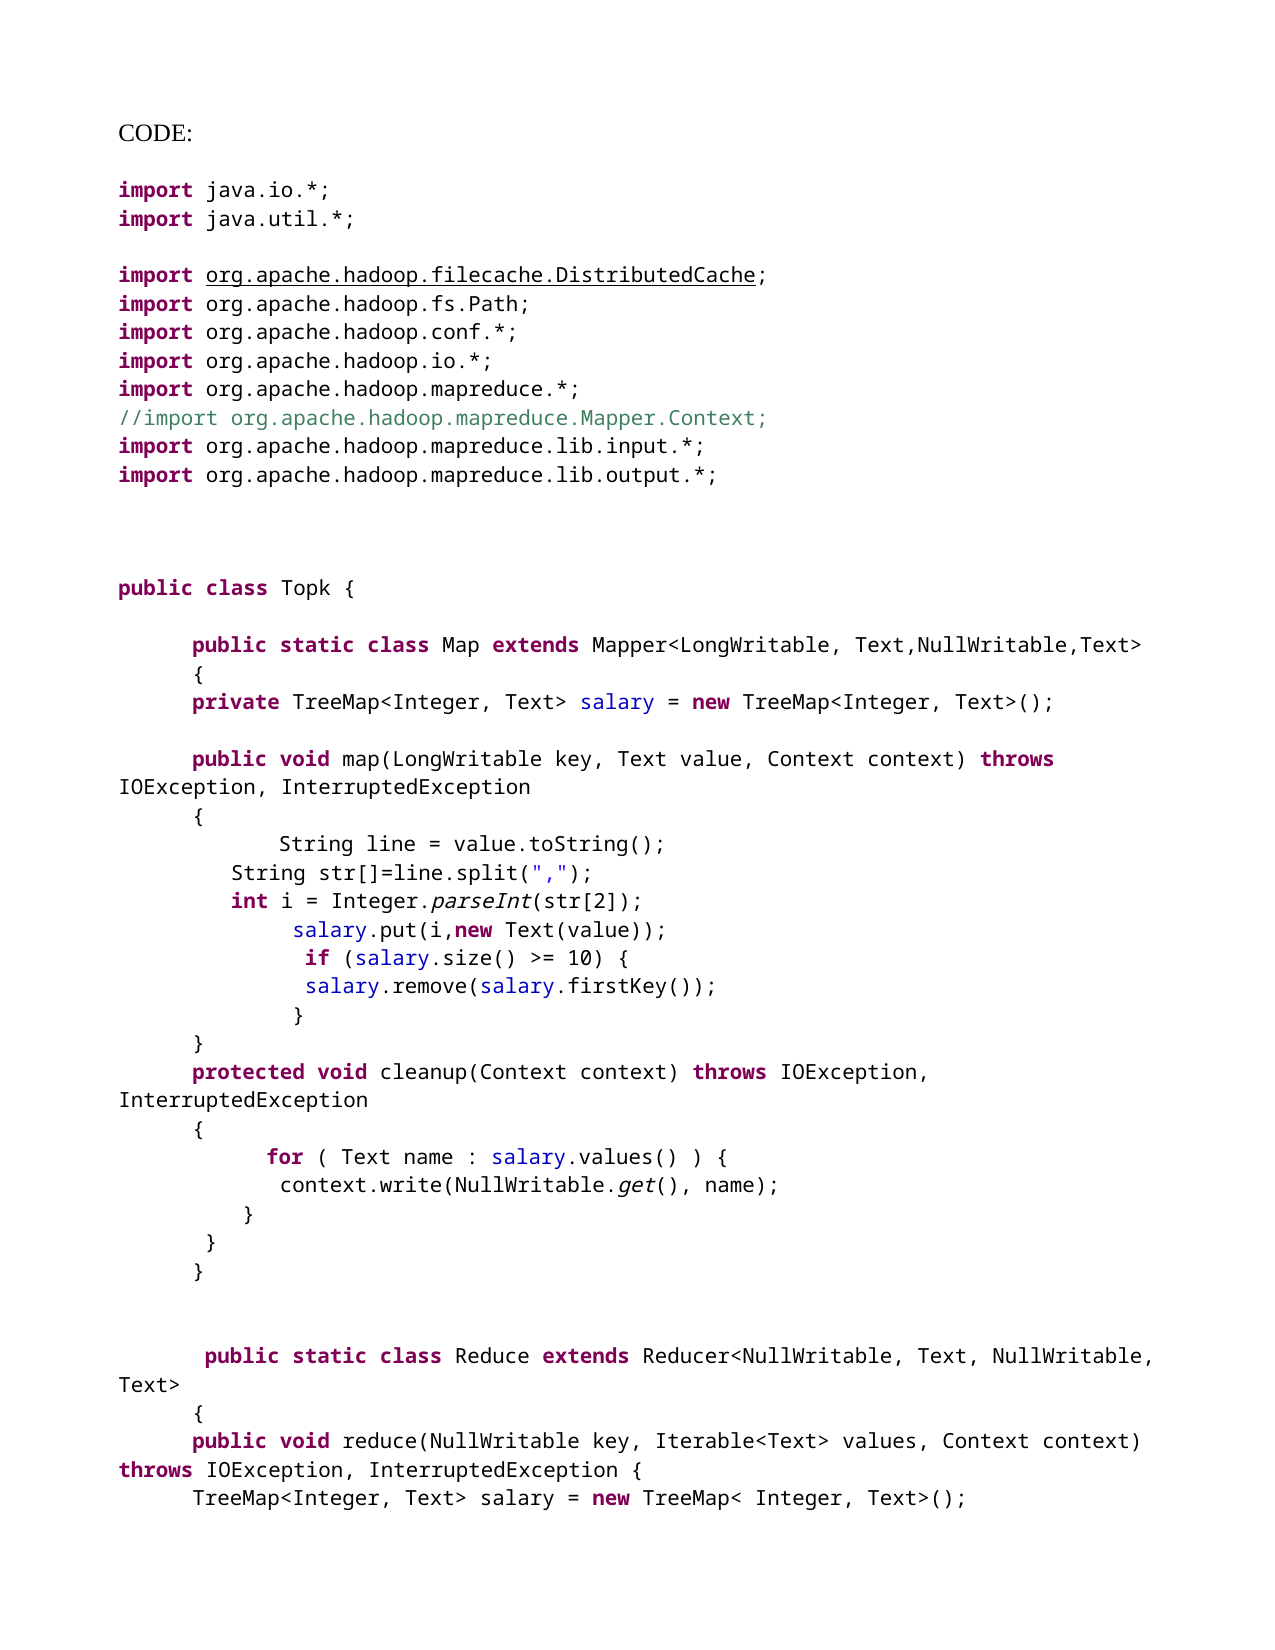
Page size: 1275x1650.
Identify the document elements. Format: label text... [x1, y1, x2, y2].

text import org.apache.hadoop.fs.Path; [118, 289, 1157, 317]
text public void reduce(NullWritable key, Iterable<Text> values, Context context) throws IOException, InterruptedException { [118, 1427, 1157, 1483]
text protected void cleanup(Context context) throws IOException, InterruptedException [118, 1057, 1157, 1114]
text context.write(NullWritable.get(), name); [118, 1171, 1157, 1199]
text } [118, 1227, 1157, 1256]
text int i = Integer.parseInt(str[2]); [118, 886, 1157, 915]
text //import org.apache.hadoop.mapreduce.Mapper.Context; [118, 403, 1157, 431]
text { [118, 801, 1157, 829]
text public void map(LongWritable key, Text value, Context context) throws IOException, InterruptedException [118, 744, 1157, 801]
text } [118, 1028, 1157, 1057]
text { [118, 1114, 1157, 1142]
text { [118, 1398, 1157, 1427]
text if (salary.size() >= 10) { [118, 943, 1157, 972]
text } [118, 1256, 1157, 1284]
text } [118, 1000, 1157, 1028]
text import java.util.*; [118, 204, 1157, 232]
text import org.apache.hadoop.conf.*; [118, 317, 1157, 346]
text for ( Text name : salary.values() ) { [118, 1142, 1157, 1171]
text import java.io.*; [118, 175, 1157, 204]
text import org.apache.hadoop.filecache.DistributedCache; [118, 261, 1157, 289]
text { [118, 659, 1157, 687]
text public class Topk { [118, 573, 1157, 602]
text salary.put(i,new Text(value)); [118, 915, 1157, 943]
text String str[]=line.split(","); [118, 858, 1157, 886]
text CODE: [118, 118, 1157, 147]
text TreeMap<Integer, Text> salary = new TreeMap< Integer, Text>(); [118, 1483, 1157, 1512]
text private TreeMap<Integer, Text> salary = new TreeMap<Integer, Text>(); [118, 687, 1157, 716]
text import org.apache.hadoop.mapreduce.*; [118, 374, 1157, 403]
text public static class Reduce extends Reducer<NullWritable, Text, NullWritable, Text> [118, 1341, 1157, 1398]
text String line = value.toString(); [118, 829, 1157, 858]
text } [118, 1199, 1157, 1227]
text import org.apache.hadoop.mapreduce.lib.input.*; [118, 431, 1157, 460]
text public static class Map extends Mapper<LongWritable, Text,NullWritable,Text> [118, 630, 1157, 659]
text import org.apache.hadoop.mapreduce.lib.output.*; [118, 460, 1157, 488]
text salary.remove(salary.firstKey()); [118, 972, 1157, 1000]
text import org.apache.hadoop.io.*; [118, 346, 1157, 374]
